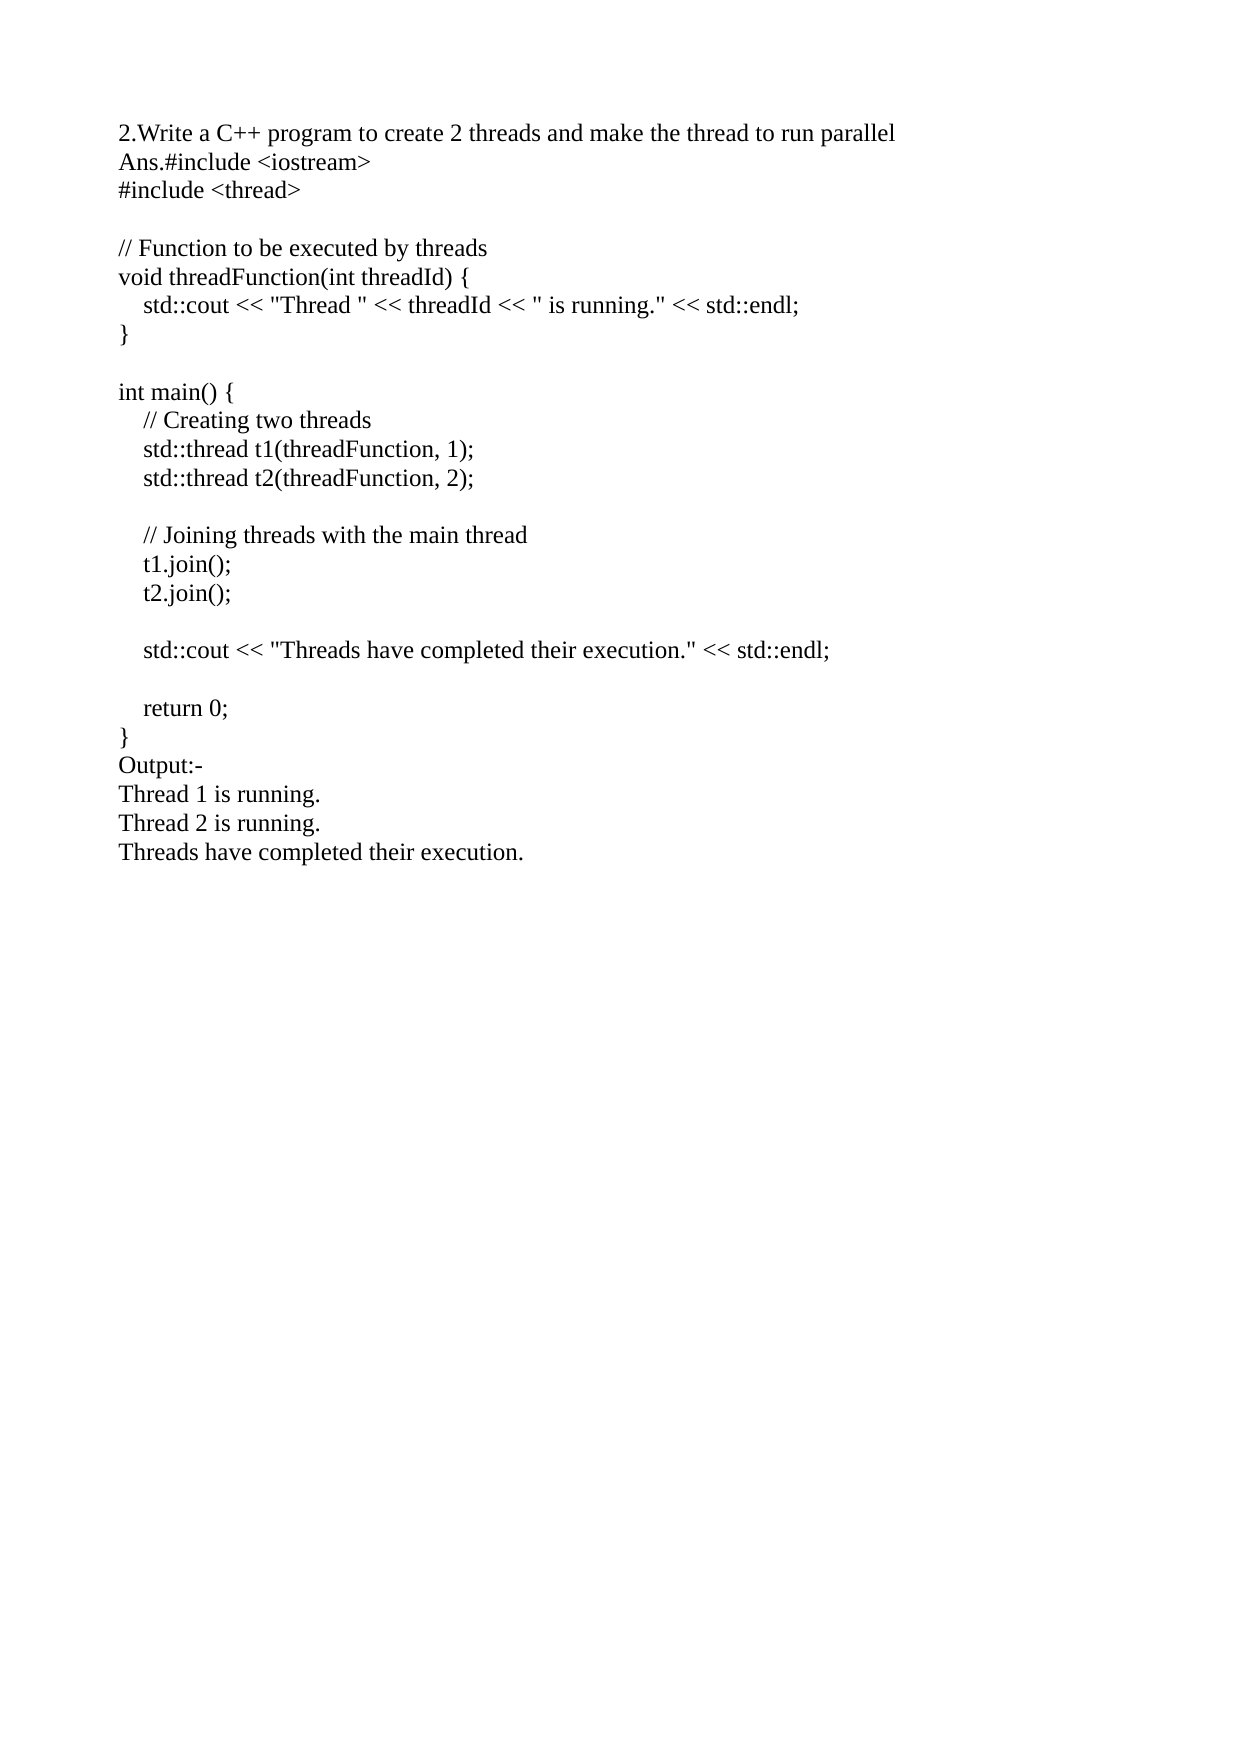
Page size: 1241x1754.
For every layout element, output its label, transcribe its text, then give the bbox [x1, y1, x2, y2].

text Thread 1 is running. [118, 779, 1122, 808]
text void threadFunction(int threadId) { [118, 262, 1122, 291]
text Thread 2 is running. [118, 808, 1122, 837]
text std::thread t1(threadFunction, 1); [118, 434, 1122, 463]
text t2.join(); [118, 578, 1122, 607]
text #include <thread> [118, 176, 1122, 204]
text return 0; [118, 693, 1122, 722]
text std::thread t2(threadFunction, 2); [118, 463, 1122, 492]
text 2.Write a C++ program to create 2 threads and make the thread to run parallel [118, 118, 1122, 147]
text t1.join(); [118, 549, 1122, 578]
text Threads have completed their execution. [118, 837, 1122, 866]
text // Function to be executed by threads [118, 233, 1122, 262]
text std::cout << "Threads have completed their execution." << std::endl; [118, 636, 1122, 664]
text // Joining threads with the main thread [118, 521, 1122, 549]
text } [118, 319, 1122, 348]
text } [118, 722, 1122, 751]
text Ans.#include <iostream> [118, 147, 1122, 176]
text std::cout << "Thread " << threadId << " is running." << std::endl; [118, 291, 1122, 319]
text // Creating two threads [118, 406, 1122, 434]
text Output:- [118, 751, 1122, 779]
text int main() { [118, 377, 1122, 406]
